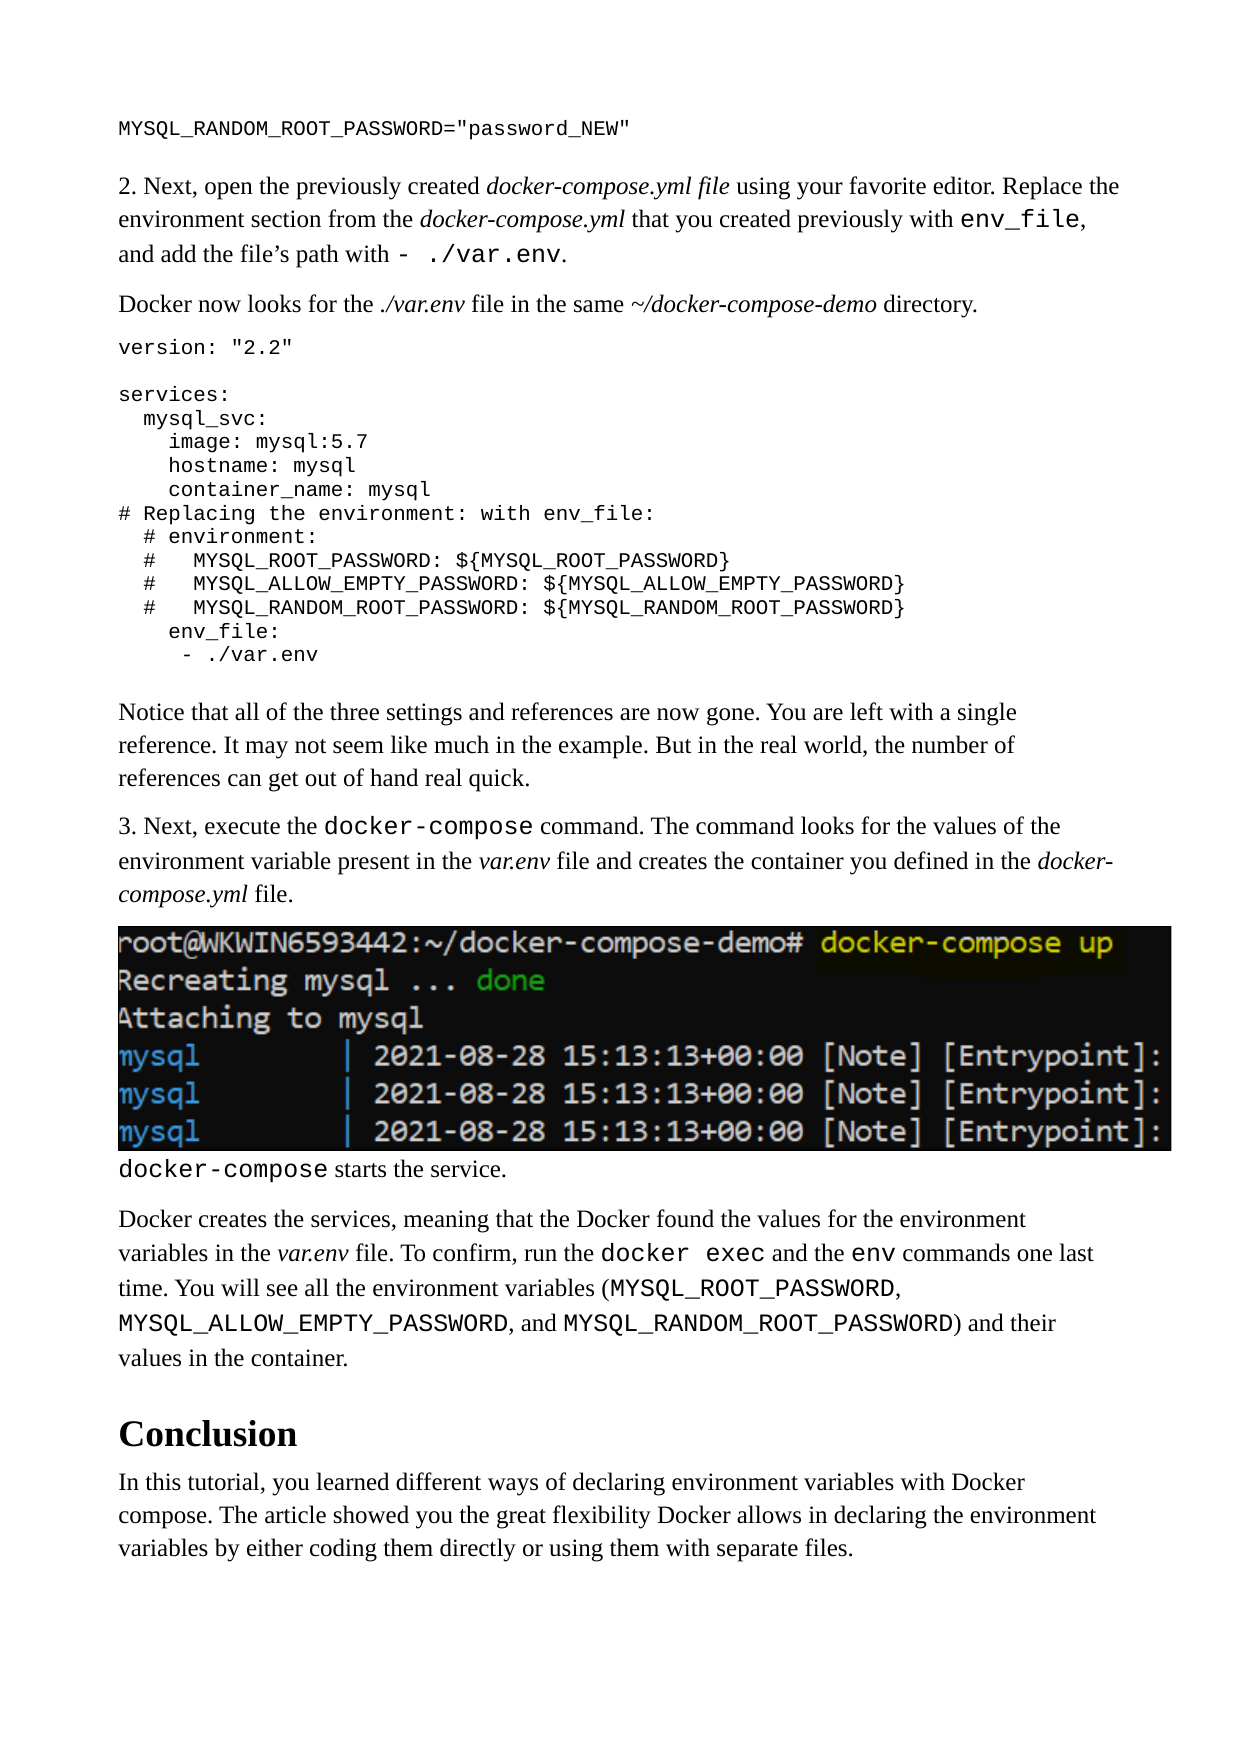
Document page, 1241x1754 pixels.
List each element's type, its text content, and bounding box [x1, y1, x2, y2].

picture [118, 926, 1172, 1151]
text # MYSQL_RANDOM_ROOT_PASSWORD: ${MYSQL_RANDOM_ROOT_PASSWORD} [118, 597, 1122, 621]
text docker-compose starts the service. [118, 1151, 1122, 1185]
text - ./var.env [118, 644, 1122, 668]
text container_name: mysql [118, 479, 1122, 502]
text # Replacing the environment: with env_file: [118, 502, 1122, 526]
text version: "2.2" [118, 337, 1122, 361]
text # environment: [118, 526, 1122, 550]
text # MYSQL_ALLOW_EMPTY_PASSWORD: ${MYSQL_ALLOW_EMPTY_PASSWORD} [118, 573, 1122, 597]
text 2. Next, open the previously created docker-compose.yml file using your favorite editor. Replace the environment section from the docker-compose.yml that you created previously with env_file, and add the file’s path with - ./var.env. [118, 171, 1122, 270]
text MYSQL_RANDOM_ROOT_PASSWORD="password_NEW" [118, 118, 1122, 142]
text Notice that all of the three settings and references are now gone. You are left with a single reference. It may not seem like much in the example. But in the real world, the number of references can get out of hand real quick. [118, 697, 1122, 792]
subtitle Conclusion [118, 1411, 1122, 1454]
text Docker now looks for the ./var.env file in the same ~/docker-compose-demo directory. [118, 289, 1122, 318]
text env_file: [118, 621, 1122, 644]
text services: [118, 384, 1122, 408]
text 3. Next, execute the docker-compose command. The command looks for the values of the environment variable present in the var.env file and creates the container you defined in the docker-compose.yml file. [118, 811, 1122, 908]
text image: mysql:5.7 [118, 432, 1122, 455]
text Docker creates the services, meaning that the Docker found the values for the environment variables in the var.env file. To confirm, run the docker exec and the env commands one last time. You will see all the environment variables (MYSQL_ROOT_PASSWORD, MYSQL_ALLOW_EMPTY_PASSWORD, and MYSQL_RANDOM_ROOT_PASSWORD) and their values in the container. [118, 1204, 1122, 1372]
text mysql_svc: [118, 408, 1122, 432]
text In this tutorial, you learned different ways of declaring environment variables with Docker compose. The article showed you the great flexibility Docker allows in declaring the environment variables by either coding them directly or using them with separate files. [118, 1467, 1122, 1562]
text # MYSQL_ROOT_PASSWORD: ${MYSQL_ROOT_PASSWORD} [118, 550, 1122, 573]
text hostname: mysql [118, 455, 1122, 479]
